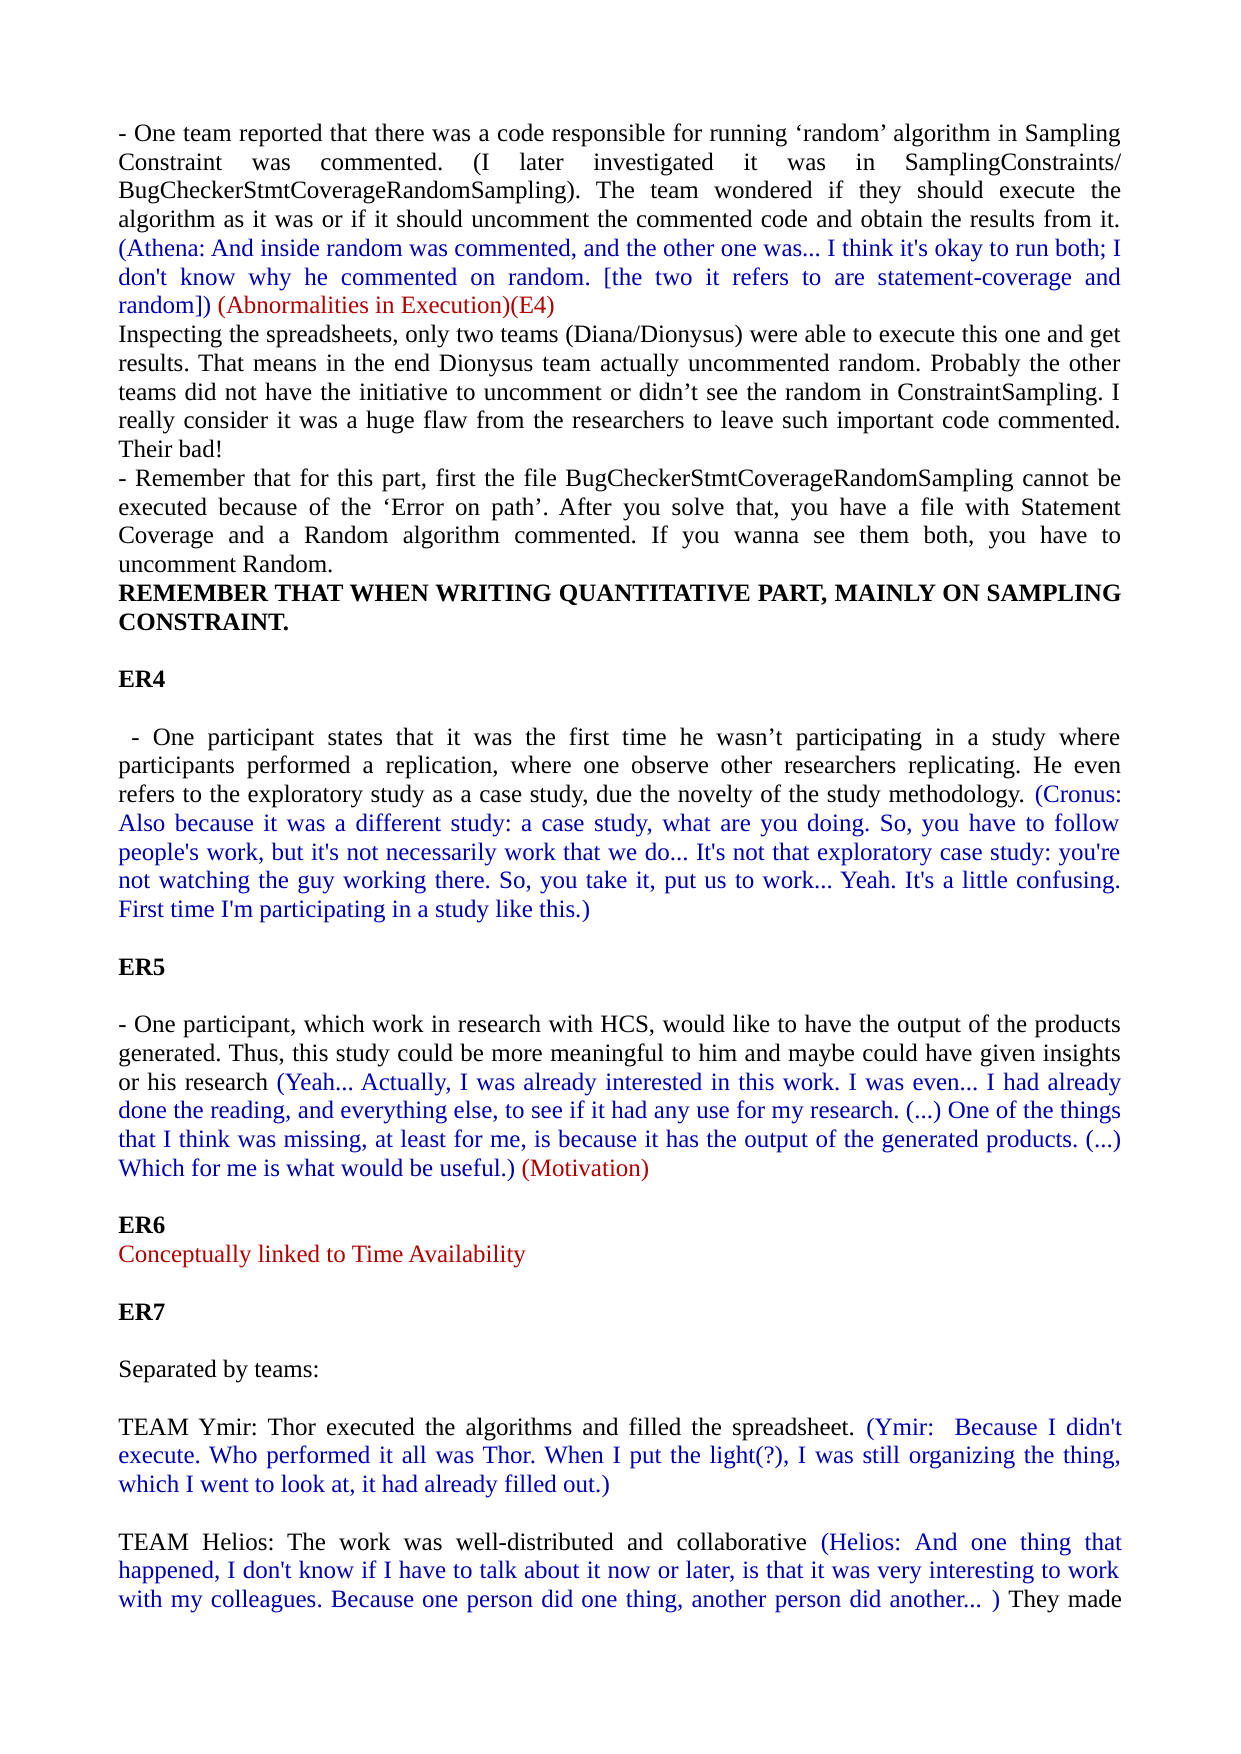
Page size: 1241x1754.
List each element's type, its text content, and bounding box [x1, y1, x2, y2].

text Inspecting the spreadsheets, only two teams (Diana/Dionysus) were able to execute this one and get results. That means in the end Dionysus team actually uncommented random. Probably the other teams did not have the initiative to uncomment or didn’t see the random in ConstraintSampling. I really consider it was a huge flaw from the researchers to leave such important code commented. Their bad! [118, 319, 1122, 463]
text Separated by teams: [118, 1354, 1122, 1383]
text TEAM Helios: The work was well-distributed and collaborative (Helios: And one thing that happened, I don't know if I have to talk about it now or later, is that it was very interesting to work with my colleagues. Because one person did one thing, another person did another... ) They made [118, 1527, 1122, 1613]
text ER4 [118, 664, 1122, 693]
text TEAM Ymir: Thor executed the algorithms and filled the spreadsheet. (Ymir: Because I didn't execute. Who performed it all was Thor. When I put the light(?), I was still organizing the thing, which I went to look at, it had already filled out.) [118, 1412, 1122, 1498]
text - Remember that for this part, first the file BugCheckerStmtCoverageRandomSampling cannot be executed because of the ‘Error on path’. After you solve that, you have a file with Statement Coverage and a Random algorithm commented. If you wanna see them both, you have to uncomment Random. [118, 463, 1122, 578]
text - One team reported that there was a code responsible for running ‘random’ algorithm in Sampling Constraint was commented. (I later investigated it was in SamplingConstraints/ BugCheckerStmtCoverageRandomSampling). The team wondered if they should execute the algorithm as it was or if it should uncomment the commented code and obtain the results from it. (Athena: And inside random was commented, and the other one was... I think it's okay to run both; I don't know why he commented on random. [the two it refers to are statement-coverage and random]) (Abnormalities in Execution)(E4) [118, 118, 1122, 319]
text ER7 [118, 1297, 1122, 1326]
text ER5 [118, 952, 1122, 981]
text Conceptually linked to Time Availability [118, 1239, 1122, 1268]
text - One participant states that it was the first time he wasn’t participating in a study where participants performed a replication, where one observe other researchers replicating. He even refers to the exploratory study as a case study, due the novelty of the study methodology. (Cronus: Also because it was a different study: a case study, what are you doing. So, you have to follow people's work, but it's not necessarily work that we do... It's not that exploratory case study: you're not watching the guy working there. So, you take it, put us to work... Yeah. It's a little confusing. First time I'm participating in a study like this.) [118, 722, 1122, 923]
text - One participant, which work in research with HCS, would like to have the output of the products generated. Thus, this study could be more meaningful to him and maybe could have given insights or his research (Yeah... Actually, I was already interested in this work. I was even... I had already done the reading, and everything else, to see if it had any use for my research. (...) One of the things that I think was missing, at least for me, is because it has the output of the generated products. (...) Which for me is what would be useful.) (Motivation) [118, 1009, 1122, 1182]
text ER6 [118, 1211, 1122, 1239]
text REMEMBER THAT WHEN WRITING QUANTITATIVE PART, MAINLY ON SAMPLING CONSTRAINT. [118, 578, 1122, 636]
